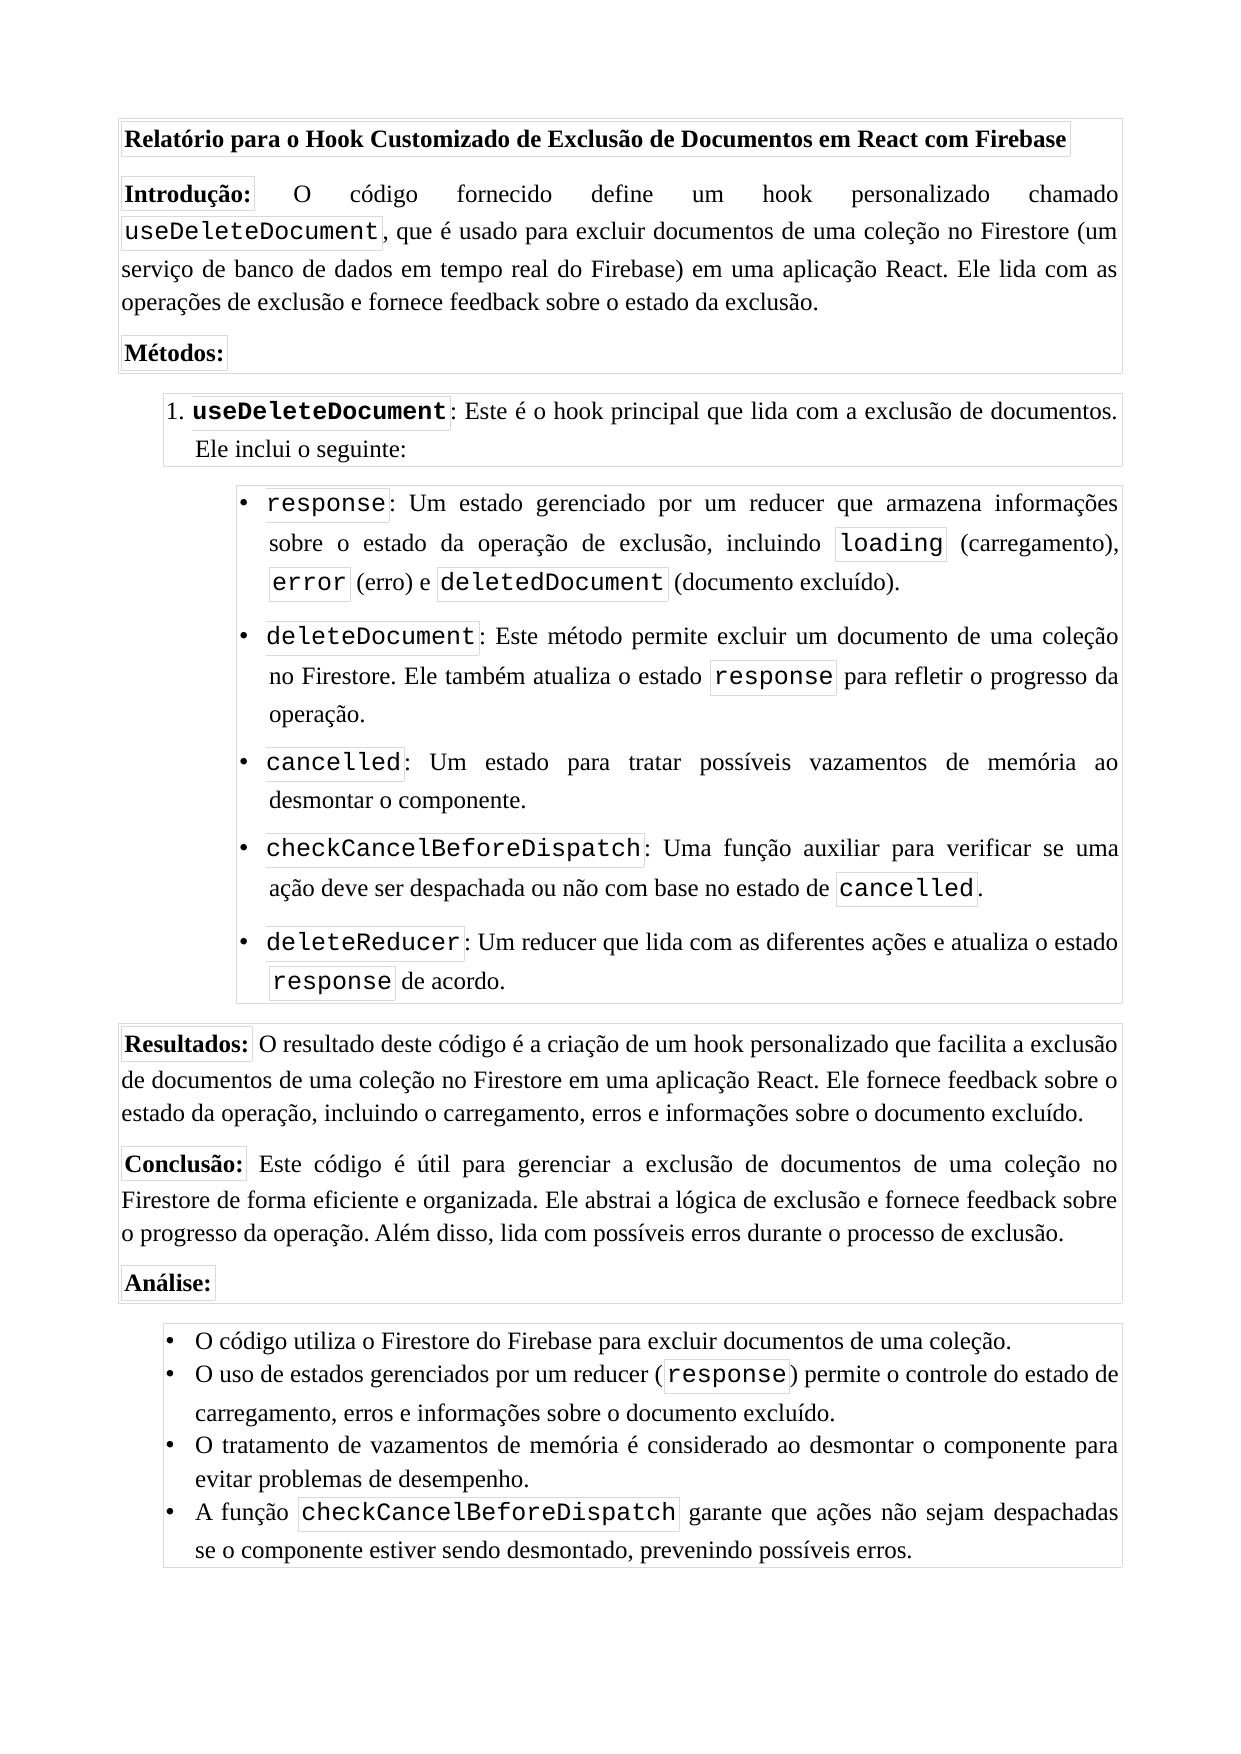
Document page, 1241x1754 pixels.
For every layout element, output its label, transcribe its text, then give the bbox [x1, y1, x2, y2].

list cancelled: Um estado para tratar possíveis vazamentos de memória ao desmontar o componente. [237, 743, 1122, 814]
text Resultados: O resultado deste código é a criação de um hook personalizado que facilita a exclusão de documentos de uma coleção no Firestore em uma aplicação React. Ele fornece feedback sobre o estado da operação, incluindo o carregamento, erros e informações sobre o documento excluído. [119, 1024, 1122, 1127]
list O código utiliza o Firestore do Firebase para excluir documentos de uma coleção. [164, 1324, 1122, 1355]
text Relatório para o Hook Customizado de Exclusão de Documentos em React com Firebase [119, 119, 1122, 156]
text Introdução: O código fornecido define um hook personalizado chamado useDeleteDocument, que é usado para excluir documentos de uma coleção no Firestore (um serviço de banco de dados em tempo real do Firebase) em uma aplicação React. Ele lida com as operações de exclusão e fornece feedback sobre o estado da exclusão. [119, 173, 1122, 316]
list response: Um estado gerenciado por um reducer que armazena informações sobre o estado da operação de exclusão, incluindo loading (carregamento), error (erro) e deletedDocument (documento excluído). [237, 486, 1122, 601]
list deleteDocument: Este método permite excluir um documento de uma coleção no Firestore. Ele também atualiza o estado response para refletir o progresso da operação. [237, 618, 1122, 728]
text Análise: [119, 1262, 1122, 1303]
list deleteReducer: Um reducer que lida com as diferentes ações e atualiza o estado response de acordo. [237, 923, 1122, 1003]
text Métodos: [119, 332, 1122, 373]
list A função checkCancelBeforeDispatch garante que ações não sejam despachadas se o componente estiver sendo desmontado, prevenindo possíveis erros. [164, 1494, 1122, 1567]
list useDeleteDocument: Este é o hook principal que lida com a exclusão de documentos. Ele inclui o seguinte: [164, 394, 1122, 466]
list O tratamento de vazamentos de memória é considerado ao desmontar o componente para evitar problemas de desempenho. [164, 1428, 1122, 1492]
text Conclusão: Este código é útil para gerenciar a exclusão de documentos de uma coleção no Firestore de forma eficiente e organizada. Ele abstrai a lógica de exclusão e fornece feedback sobre o progresso da operação. Além disso, lida com possíveis erros durante o processo de exclusão. [119, 1143, 1122, 1246]
list checkCancelBeforeDispatch: Uma função auxiliar para verificar se uma ação deve ser despachada ou não com base no estado de cancelled. [237, 830, 1122, 907]
list O uso de estados gerenciados por um reducer (response) permite o controle do estado de carregamento, erros e informações sobre o documento excluído. [164, 1356, 1122, 1426]
